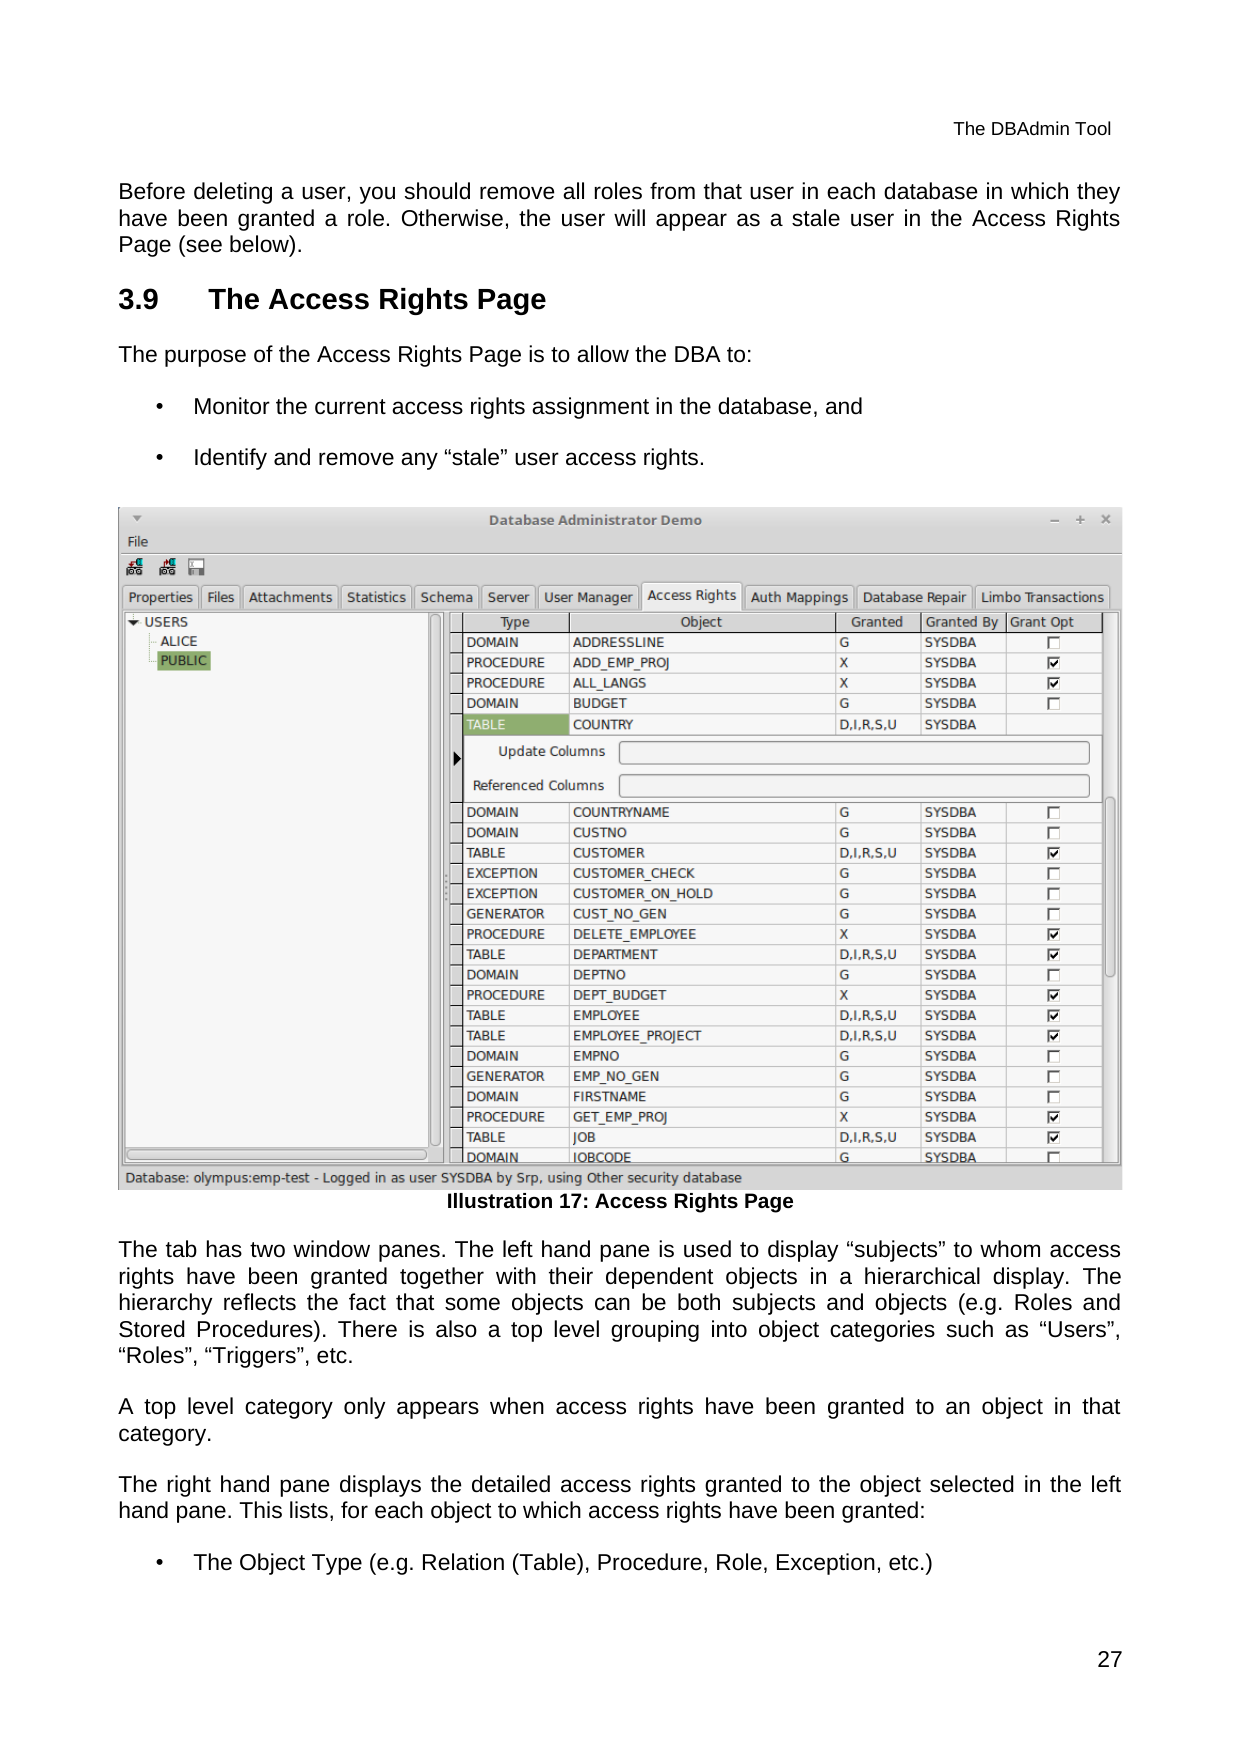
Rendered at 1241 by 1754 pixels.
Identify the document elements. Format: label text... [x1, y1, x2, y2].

text [118, 495, 1122, 507]
text Illustration 17: Access Rights Page [118, 1190, 1122, 1213]
picture [118, 507, 1123, 1190]
subtitle The Access Rights Page [118, 282, 1122, 316]
text The right hand pane displays the detailed access rights granted to the object selected in the left hand pane. This lists, for each object to which access rights have been granted: [118, 1471, 1122, 1524]
list Monitor the current access rights assignment in the database, and [156, 393, 1122, 419]
text A top level category only appears when access rights have been granted to an object in that category. [118, 1393, 1122, 1446]
list The Object Type (e.g. Relation (Table), Procedure, Role, Exception, etc.) [156, 1549, 1122, 1575]
list Identify and remove any “stale” user access rights. [156, 444, 1122, 470]
text The tab has two window panes. The left hand pane is used to display “subjects” to whom access rights have been granted together with their dependent objects in a hierarchical display. The hierarchy reflects the fact that some objects can be both subjects and objects (e.g. Roles and Stored Procedures). There is also a top level grouping into object categories such as “Users”, “Roles”, “Triggers”, etc. [118, 1213, 1122, 1368]
text Before deleting a user, you should remove all roles from that user in each database in which they have been granted a role. Otherwise, the user will appear as a stale user in the Access Rights Page (see below). [118, 178, 1122, 257]
text The purpose of the Access Rights Page is to allow the DBA to: [118, 341, 1122, 368]
